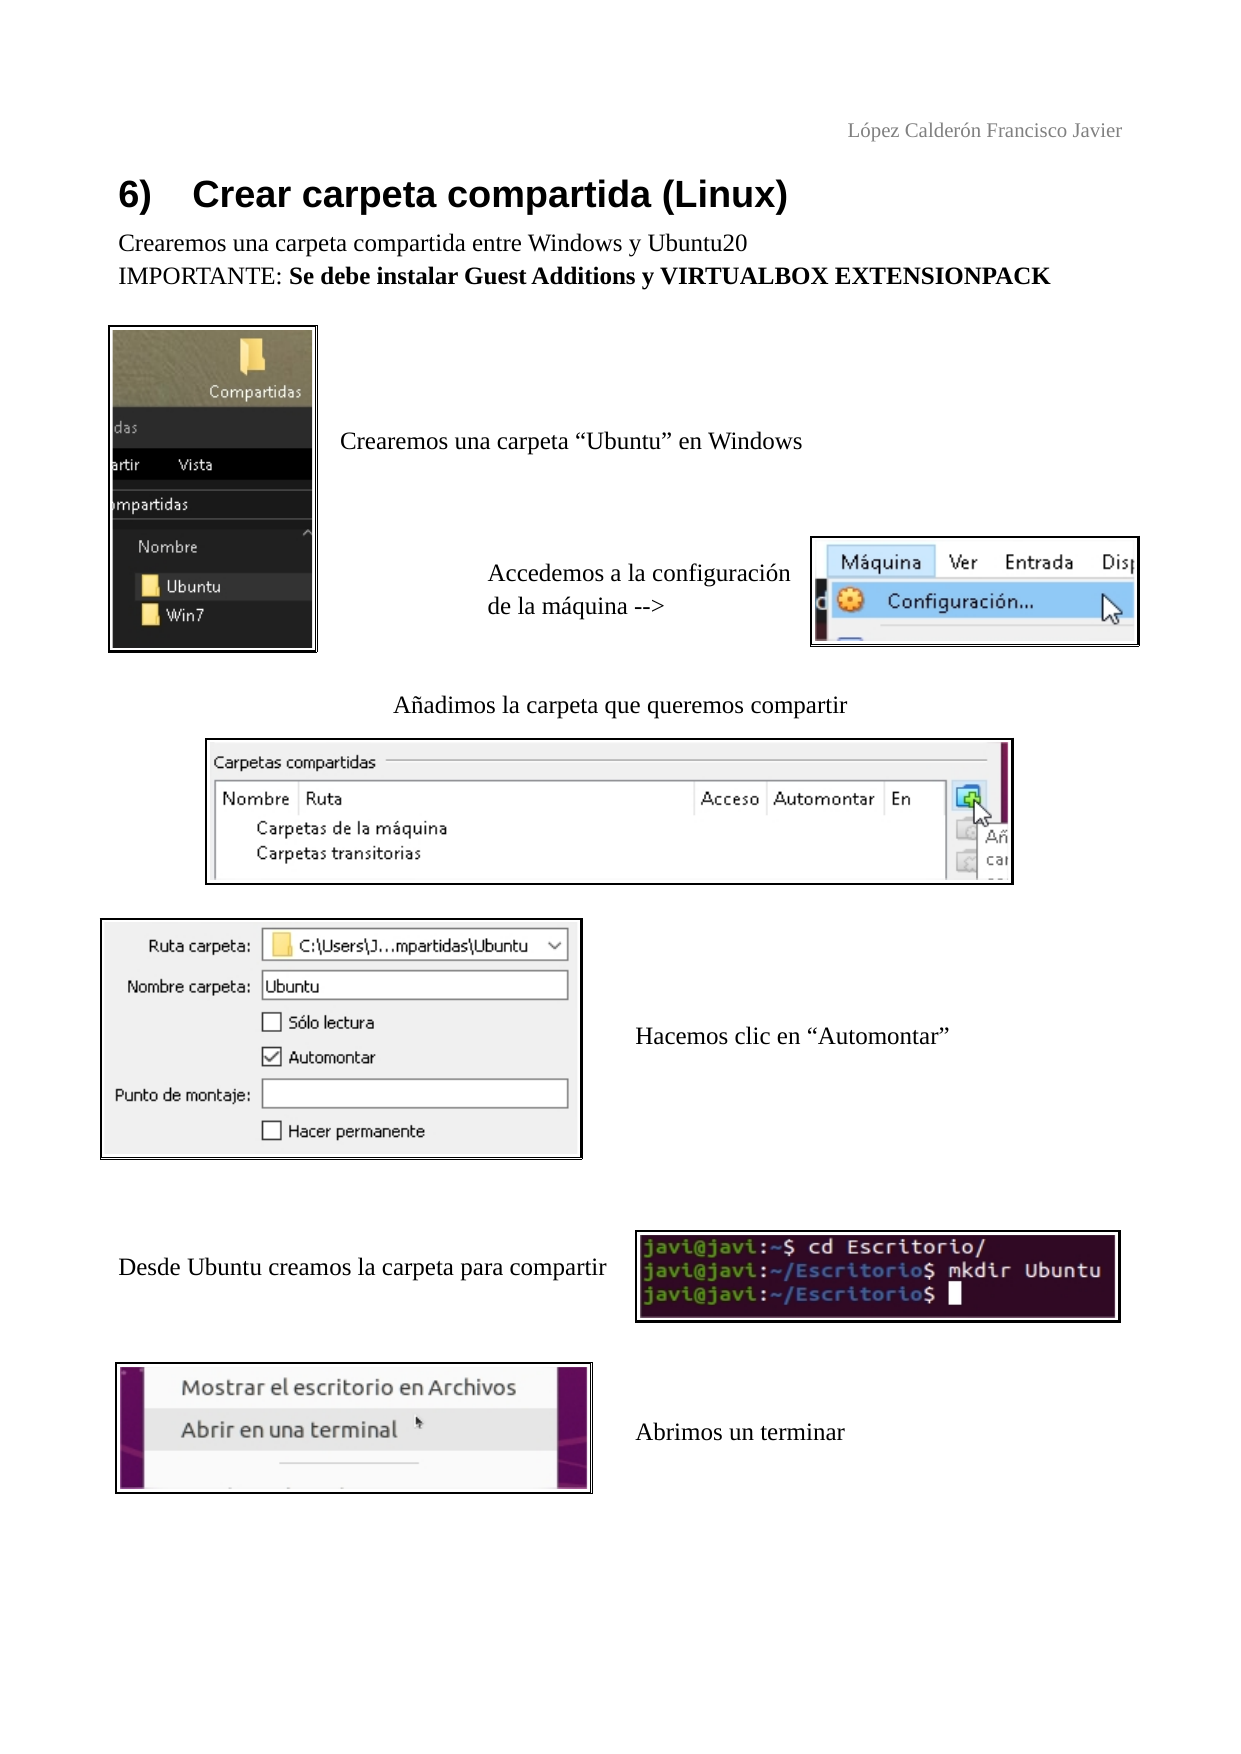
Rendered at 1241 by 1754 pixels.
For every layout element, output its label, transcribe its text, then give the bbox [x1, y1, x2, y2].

picture [210, 742, 1009, 880]
picture [120, 1367, 588, 1489]
picture [815, 540, 1135, 641]
picture [112, 330, 313, 648]
text Desde Ubuntu creamos la carpeta para compartir [118, 1252, 635, 1281]
text IMPORTANTE: Se debe instalar Guest Additions y VIRTUALBOX EXTENSIONPACK [118, 261, 1122, 289]
picture [640, 1235, 1116, 1318]
text Abrimos un terminar [593, 1417, 1122, 1446]
text Añadimos la carpeta que queremos compartir [118, 690, 1122, 719]
subtitle Crear carpeta compartida (Linux) [118, 172, 1122, 215]
text Hacemos clic en “Automontar” [583, 1021, 1122, 1050]
text Accedemos a la configuración [318, 558, 810, 587]
picture [104, 922, 578, 1154]
text Crearemos una carpeta “Ubuntu” en Windows [318, 426, 1122, 455]
text de la máquina --> [318, 591, 810, 620]
text Crearemos una carpeta compartida entre Windows y Ubuntu20 [118, 228, 1122, 257]
